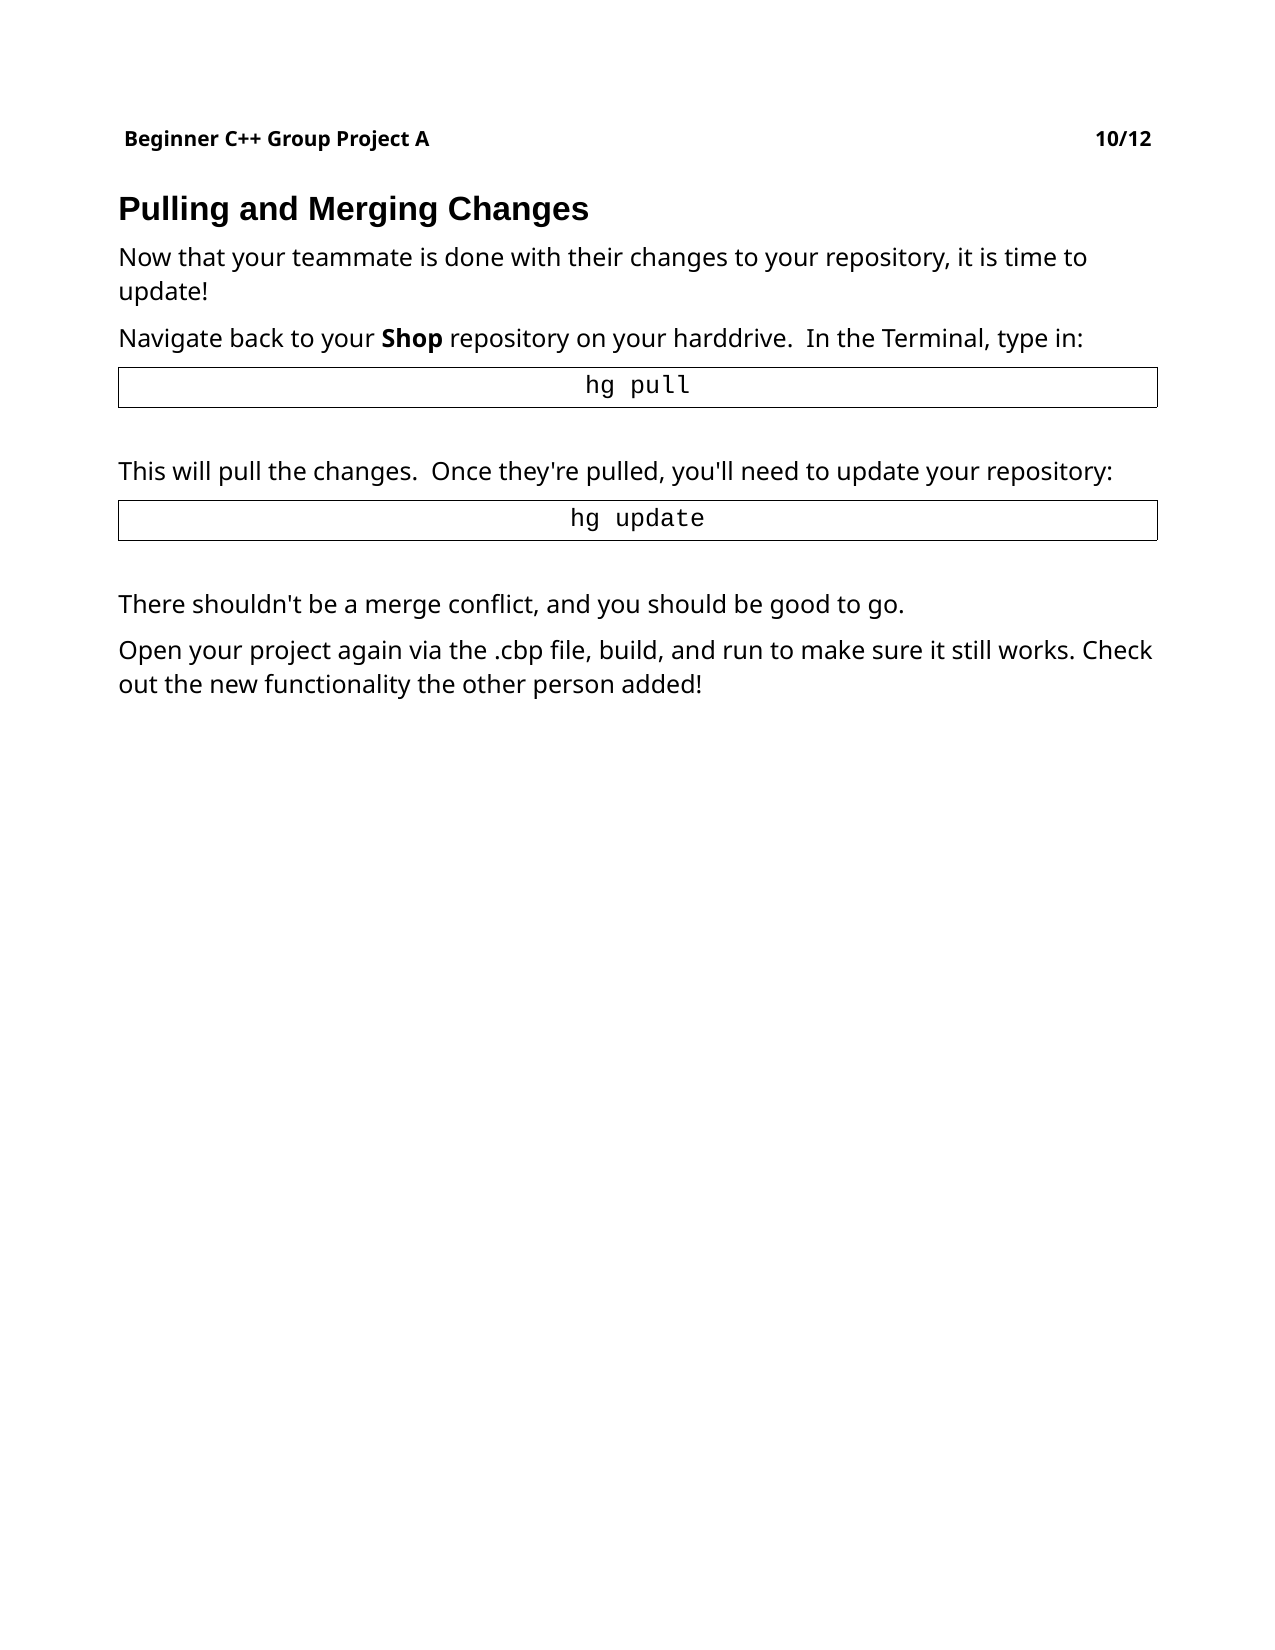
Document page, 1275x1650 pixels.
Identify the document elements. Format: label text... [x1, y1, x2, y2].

text There shouldn't be a merge conflict, and you should be good to go. [118, 586, 1157, 621]
text Now that your teammate is done with their changes to your repository, it is time to update! [118, 239, 1157, 308]
table_header hg update [119, 501, 1157, 540]
table_header hg pull [119, 368, 1157, 407]
text Open your project again via the .cbp file, build, and run to make sure it still works. Check out the new functionality the other person added! [118, 633, 1157, 701]
text Navigate back to your Shop repository on your harddrive. In the Terminal, type in: [118, 320, 1157, 354]
text This will pull the changes. Once they're pulled, you'll need to update your repository: [118, 453, 1157, 487]
subtitle Pulling and Merging Changes [118, 188, 1157, 227]
